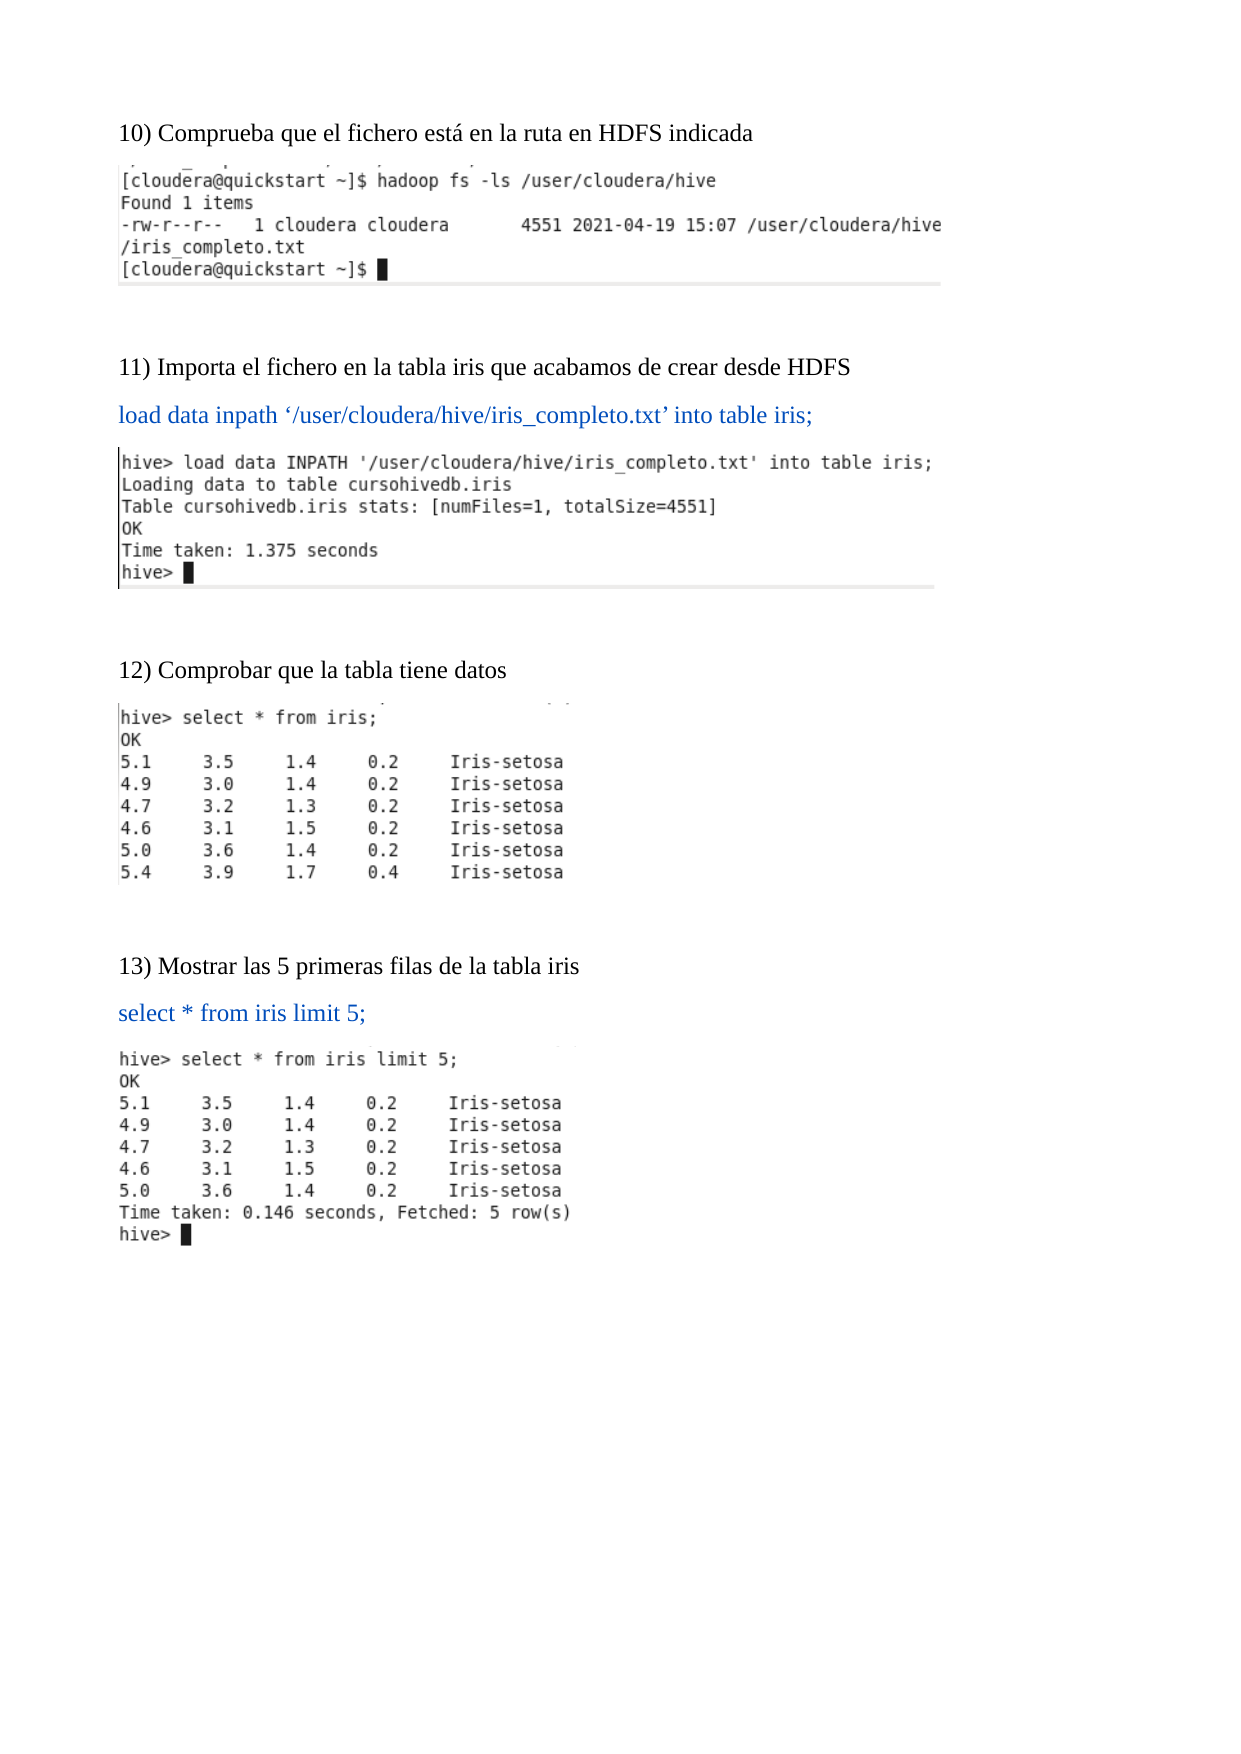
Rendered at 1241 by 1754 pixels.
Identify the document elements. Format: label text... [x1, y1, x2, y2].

text load data inpath ‘/user/cloudera/hive/iris_completo.txt’ into table iris; [118, 400, 1122, 429]
text 11) Importa el fichero en la tabla iris que acabamos de crear desde HDFS [118, 352, 1122, 381]
text select * from iris limit 5; [118, 998, 1122, 1027]
text 12) Comprobar que la tabla tiene datos [118, 655, 1122, 684]
text 10) Comprueba que el fichero está en la ruta en HDFS indicada [118, 118, 1122, 147]
text 13) Mostrar las 5 primeras filas de la tabla iris [118, 951, 1122, 979]
